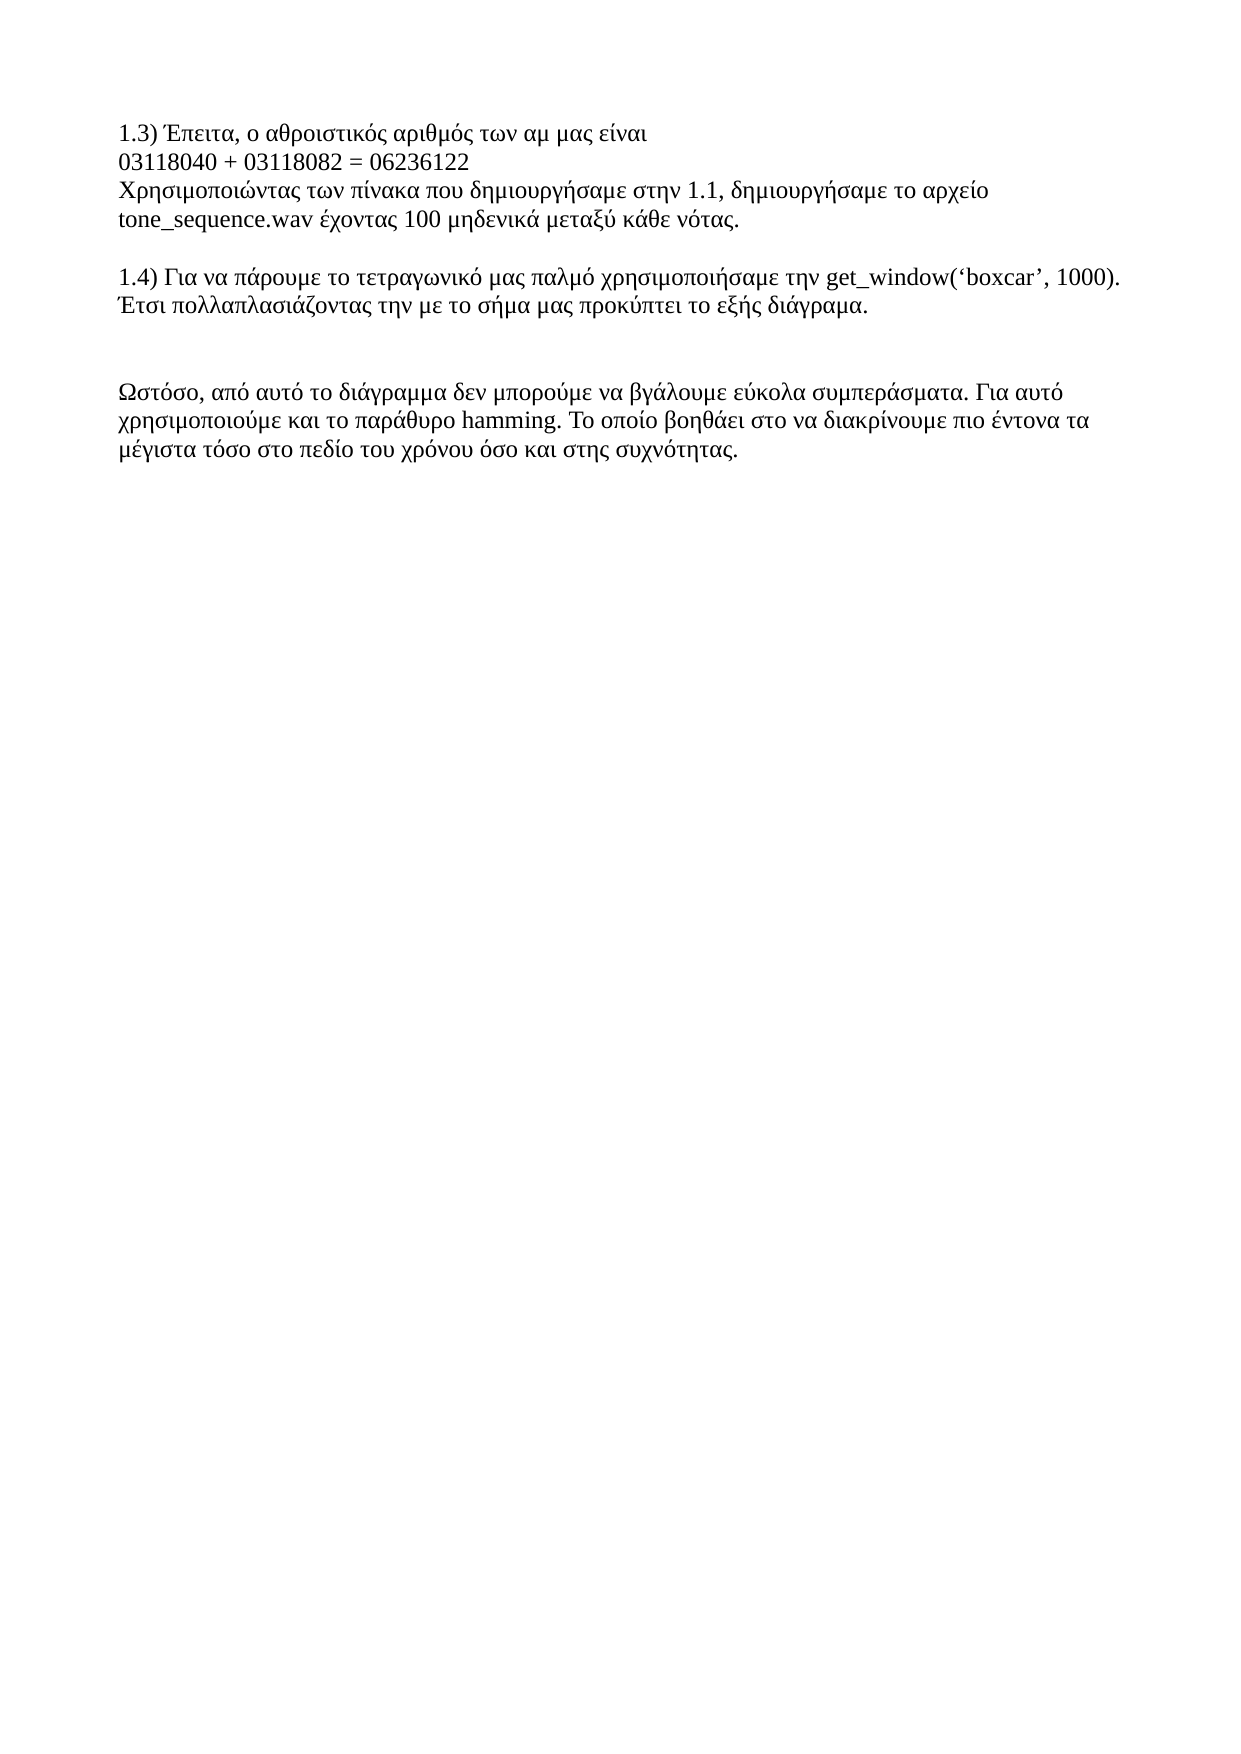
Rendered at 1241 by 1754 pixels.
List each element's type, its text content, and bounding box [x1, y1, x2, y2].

text 1.4) Για να πάρουμε το τετραγωνικό μας παλμό χρησιμοποιήσαμε την get_window(‘boxcar’, 1000). Έτσι πολλαπλασιάζοντας την με το σήμα μας προκύπτει το εξής διάγραμα. [118, 262, 1122, 319]
text 1.3) Έπειτα, ο αθροιστικός αριθμός των αμ μας είναι [118, 118, 1122, 147]
text Ωστόσο, από αυτό το διάγραμμα δεν μπορούμε να βγάλουμε εύκολα συμπεράσματα. Για αυτό χρησιμοποιούμε και το παράθυρο hamming. Το οποίο βοηθάει στο να διακρίνουμε πιο έντονα τα μέγιστα τόσο στο πεδίο του χρόνου όσο και στης συχνότητας. [118, 377, 1122, 463]
text Χρησιμοποιώντας των πίνακα που δημιουργήσαμε στην 1.1, δημιουργήσαμε το αρχείο tone_sequence.wav έχοντας 100 μηδενικά μεταξύ κάθε νότας. [118, 176, 1122, 233]
text 03118040 + 03118082 = 06236122 [118, 147, 1122, 176]
